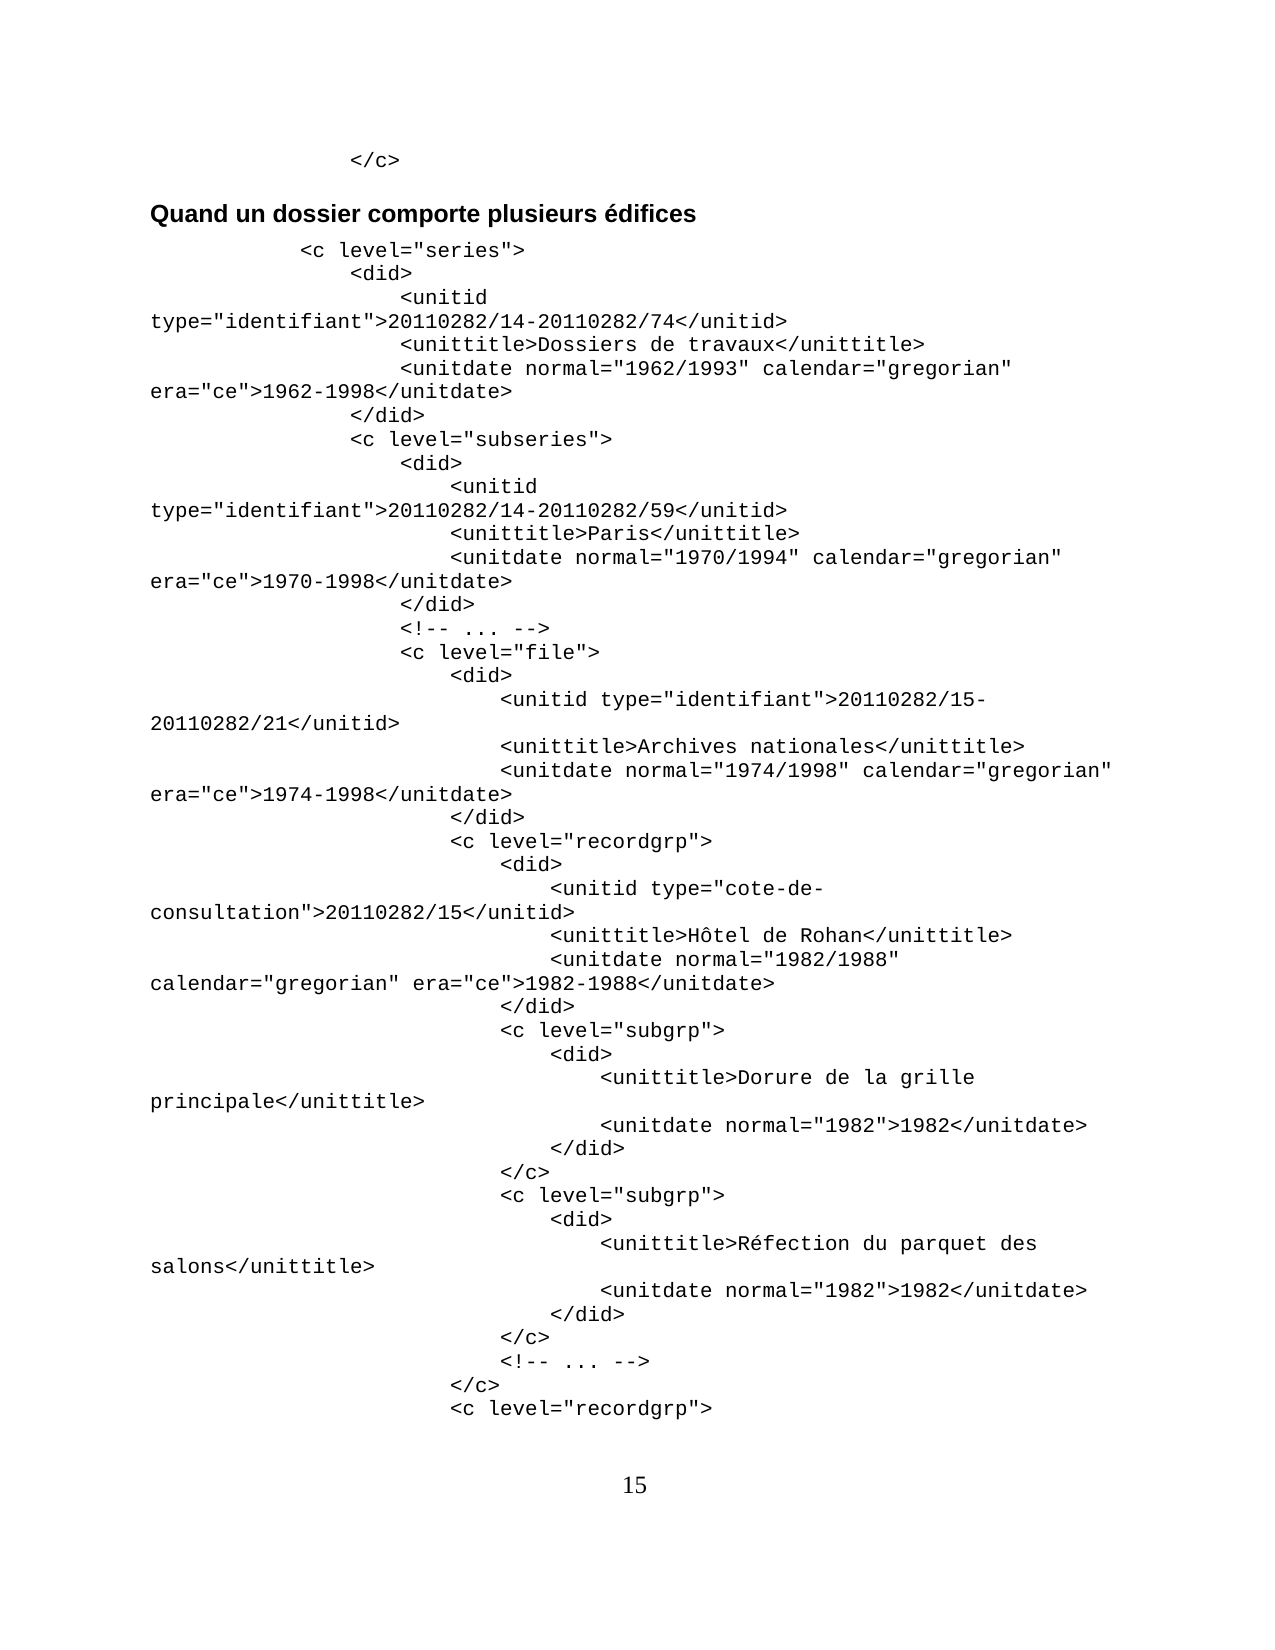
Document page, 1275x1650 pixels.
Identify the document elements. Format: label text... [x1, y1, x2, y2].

text <c level="recordgrp"> [150, 831, 1125, 854]
text <unittitle>Archives nationales</unittitle> [150, 736, 1125, 760]
text </c> [150, 1375, 1125, 1398]
text </did> [150, 996, 1125, 1020]
text <c level="series"> [150, 240, 1125, 263]
text <unitid type="identifiant">20110282/14-20110282/59</unitid> [150, 476, 1125, 523]
text <did> [150, 854, 1125, 878]
text </did> [150, 405, 1125, 429]
text <did> [150, 1044, 1125, 1067]
text <unitdate normal="1970/1994" calendar="gregorian" era="ce">1970-1998</unitdate> [150, 547, 1125, 594]
text <unittitle>Dossiers de travaux</unittitle> [150, 334, 1125, 358]
text </c> [150, 150, 1125, 174]
text <did> [150, 665, 1125, 689]
text <c level="subgrp"> [150, 1020, 1125, 1044]
text <unittitle>Paris</unittitle> [150, 523, 1125, 547]
text <unitdate normal="1962/1993" calendar="gregorian" era="ce">1962-1998</unitdate> [150, 358, 1125, 405]
text <unitdate normal="1982">1982</unitdate> [150, 1280, 1125, 1304]
text </did> [150, 807, 1125, 831]
text <unittitle>Dorure de la grille principale</unittitle> [150, 1067, 1125, 1114]
text <c level="recordgrp"> [150, 1398, 1125, 1422]
text </did> [150, 594, 1125, 618]
text <c level="file"> [150, 642, 1125, 665]
text </c> [150, 1162, 1125, 1186]
text <unitid type="identifiant">20110282/14-20110282/74</unitid> [150, 287, 1125, 334]
text <!-- ... --> [150, 1351, 1125, 1375]
text <did> [150, 263, 1125, 287]
subtitle Quand un dossier comporte plusieurs édifices [150, 199, 1125, 227]
text <unittitle>Hôtel de Rohan</unittitle> [150, 925, 1125, 949]
text <!-- ... --> [150, 618, 1125, 642]
text <unitdate normal="1982">1982</unitdate> [150, 1114, 1125, 1138]
text </did> [150, 1304, 1125, 1327]
text <unitdate normal="1982/1988" calendar="gregorian" era="ce">1982-1988</unitdate> [150, 949, 1125, 996]
text <c level="subgrp"> [150, 1186, 1125, 1209]
text <unittitle>Réfection du parquet des salons</unittitle> [150, 1233, 1125, 1280]
text <unitdate normal="1974/1998" calendar="gregorian" era="ce">1974-1998</unitdate> [150, 760, 1125, 807]
text <unitid type="identifiant">20110282/15-20110282/21</unitid> [150, 689, 1125, 736]
text </c> [150, 1327, 1125, 1351]
text </did> [150, 1138, 1125, 1162]
text <unitid type="cote-de-consultation">20110282/15</unitid> [150, 878, 1125, 925]
text <did> [150, 452, 1125, 476]
text <did> [150, 1209, 1125, 1233]
text <c level="subseries"> [150, 429, 1125, 452]
